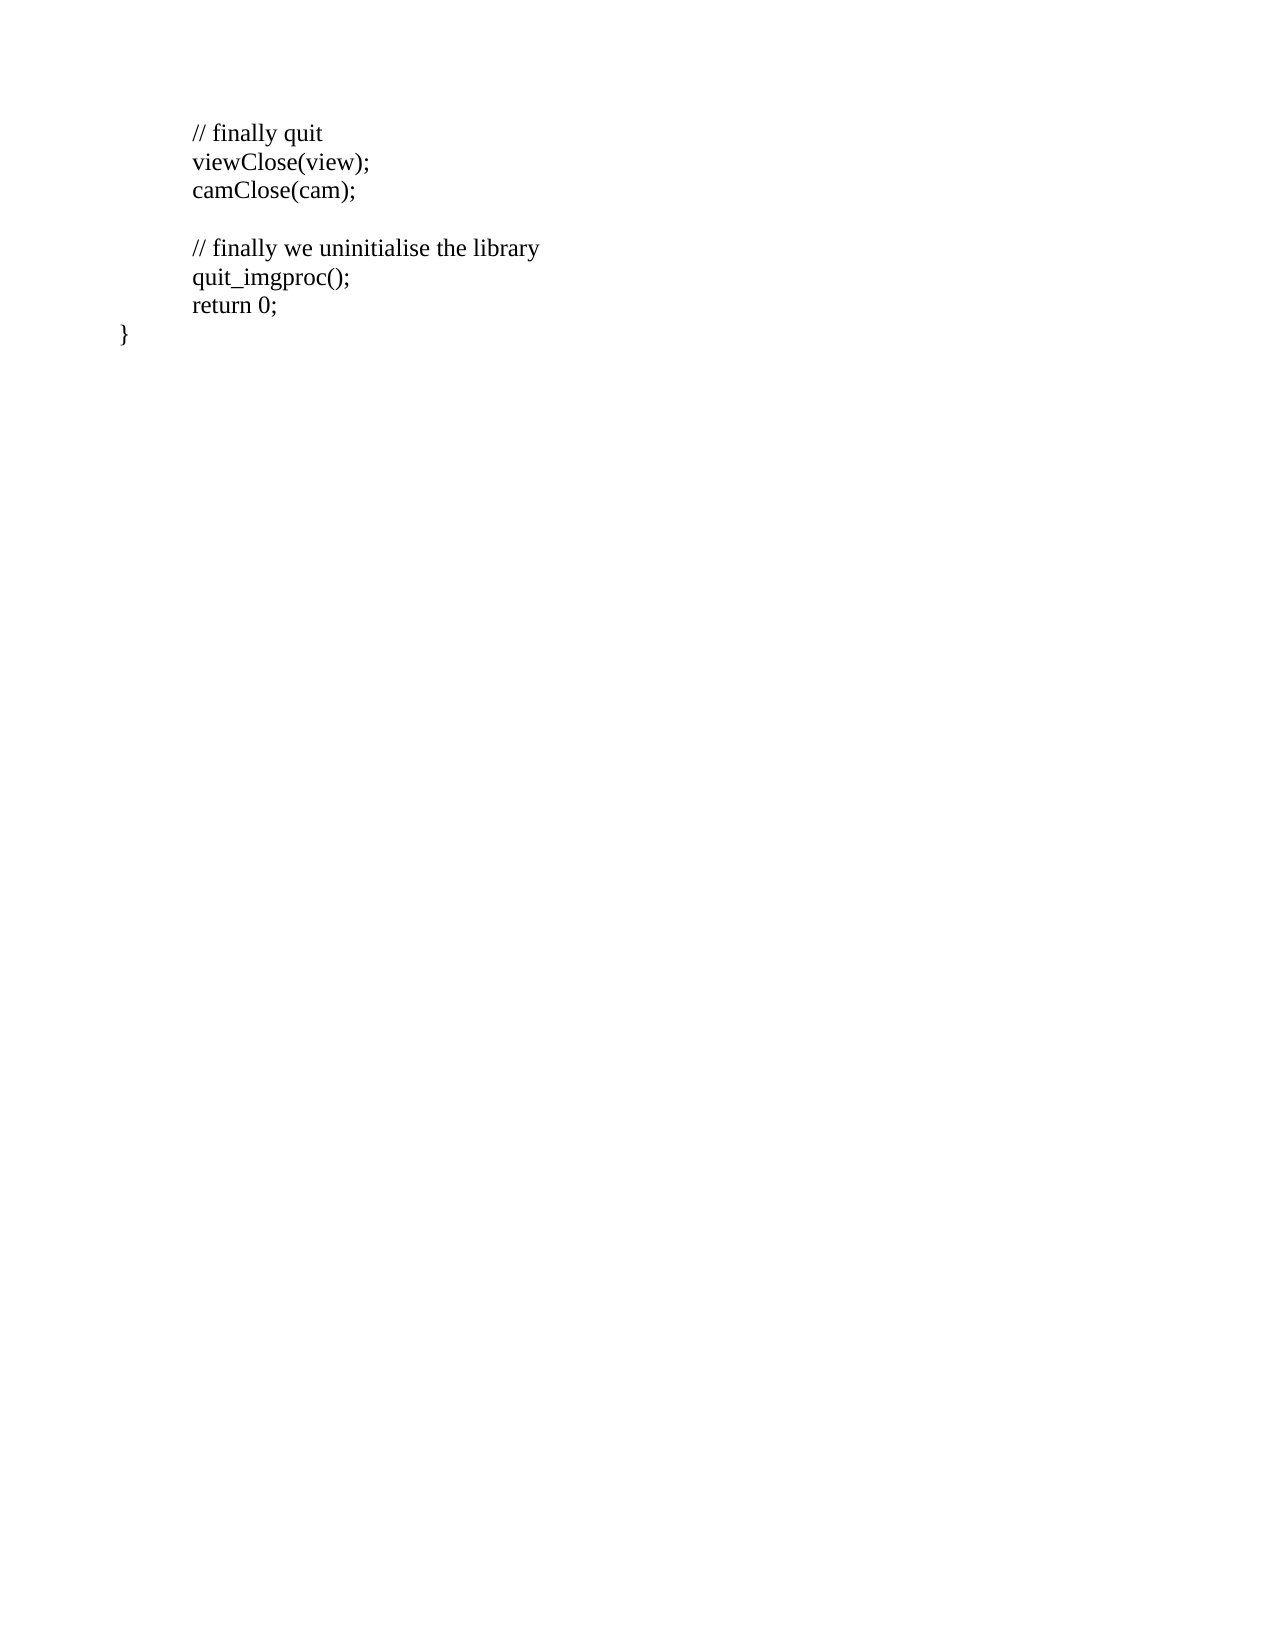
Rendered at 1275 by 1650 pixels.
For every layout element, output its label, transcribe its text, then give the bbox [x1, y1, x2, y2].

text } [118, 319, 1157, 348]
text return 0; [118, 291, 1157, 319]
text viewClose(view); [118, 147, 1157, 176]
text // finally we uninitialise the library [118, 233, 1157, 262]
text quit_imgproc(); [118, 262, 1157, 291]
text camClose(cam); [118, 176, 1157, 204]
text // finally quit [118, 118, 1157, 147]
